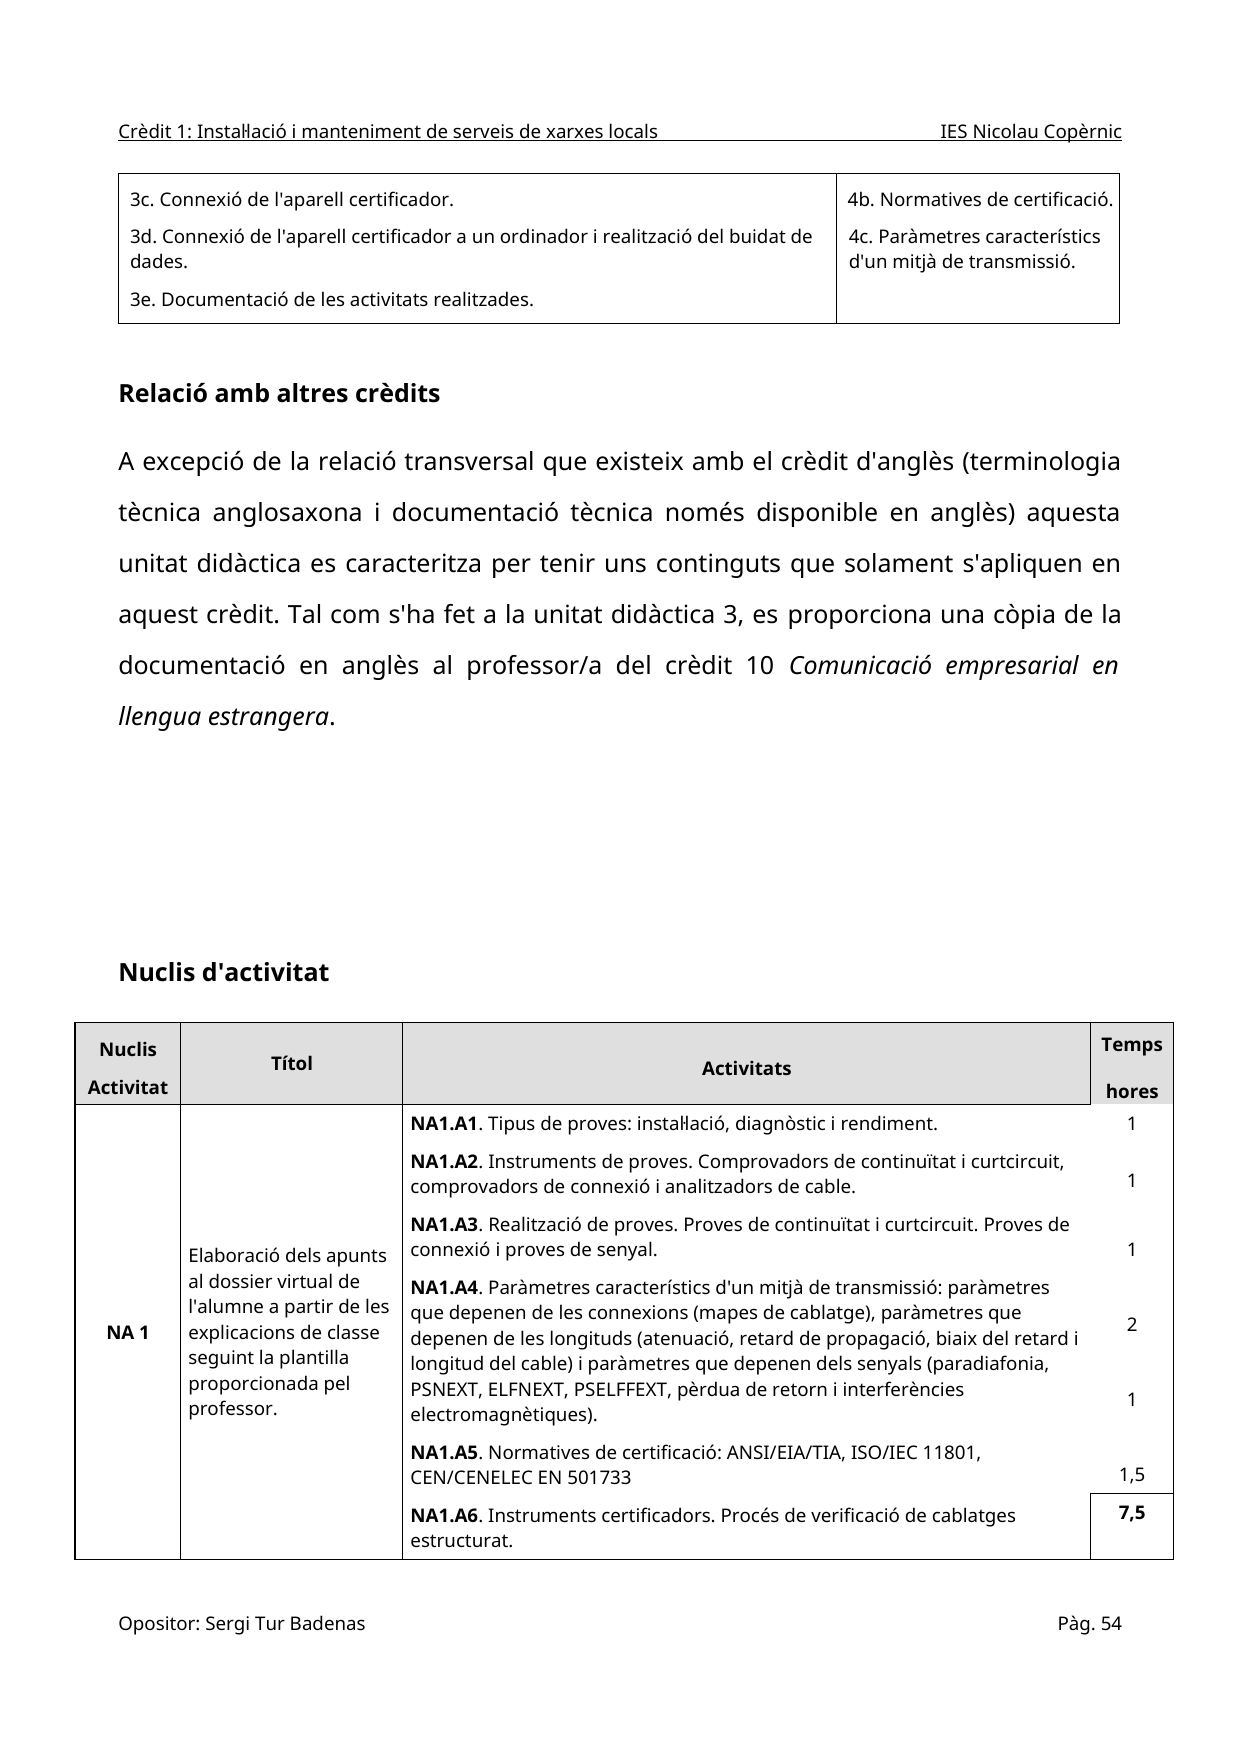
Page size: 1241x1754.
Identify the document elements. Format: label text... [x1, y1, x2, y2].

table_header Activitats [403, 1023, 1090, 1104]
table_cell Elaboració dels apunts al dossier virtual de l'alumne a partir de les explicacions de classe seguint la plantilla proporcionada pel professor. [181, 1105, 402, 1559]
table_cell NA 1 [76, 1105, 180, 1559]
table_header Temps hores [1091, 1023, 1173, 1104]
text Relació amb altres crèdits [118, 375, 1122, 409]
table_header 1 1 1 2 1 1,5 [1090, 1104, 1173, 1492]
table_cell 7,5 [1091, 1494, 1173, 1559]
table_cell NA1.A1. Tipus de proves: instal·lació, diagnòstic i rendiment. NA1.A2. Instruments de proves. Comprovadors de continuïtat i curtcircuit, comprovadors de connexió i analitzadors de cable. NA1.A3. Realització de proves. Proves de continuïtat i curtcircuit. Proves de connexió i proves de senyal. NA1.A4. Paràmetres característics d'un mitjà de transmissió: paràmetres que depenen de les connexions (mapes de cablatge), paràmetres que depenen de les longituds (atenuació, retard de propagació, biaix del retard i longitud del cable) i paràmetres que depenen dels senyals (paradiafonia, PSNEXT, ELFNEXT, PSELFFEXT, pèrdua de retorn i interferències electromagnètiques). NA1.A5. Normatives de certificació: ANSI/EIA/TIA, ISO/IEC 11801, CEN/CENELEC EN 501733 NA1.A6. Instruments certificadors. Procés de verificació de cablatges estructurat. [403, 1105, 1090, 1559]
table_cell 4b. Normatives de certificació. 4c. Paràmetres característics d'un mitjà de transmissió. [837, 174, 1119, 323]
text A excepció de la relació transversal que existeix amb el crèdit d'anglès (terminologia tècnica anglosaxona i documentació tècnica només disponible en anglès) aquesta unitat didàctica es caracteritza per tenir uns continguts que solament s'apliquen en aquest crèdit. Tal com s'ha fet a la unitat didàctica 3, es proporciona una còpia de la documentació en anglès al professor/a del crèdit 10 Comunicació empresarial en llengua estrangera. [118, 443, 1122, 733]
table_header Nuclis Activitat [76, 1023, 180, 1104]
table_header Títol [181, 1023, 402, 1104]
text Nuclis d'activitat [118, 954, 1122, 988]
table_cell 3c. Connexió de l'aparell certificador. 3d. Connexió de l'aparell certificador a un ordinador i realització del buidat de dades. 3e. Documentació de les activitats realitzades. [119, 174, 836, 323]
